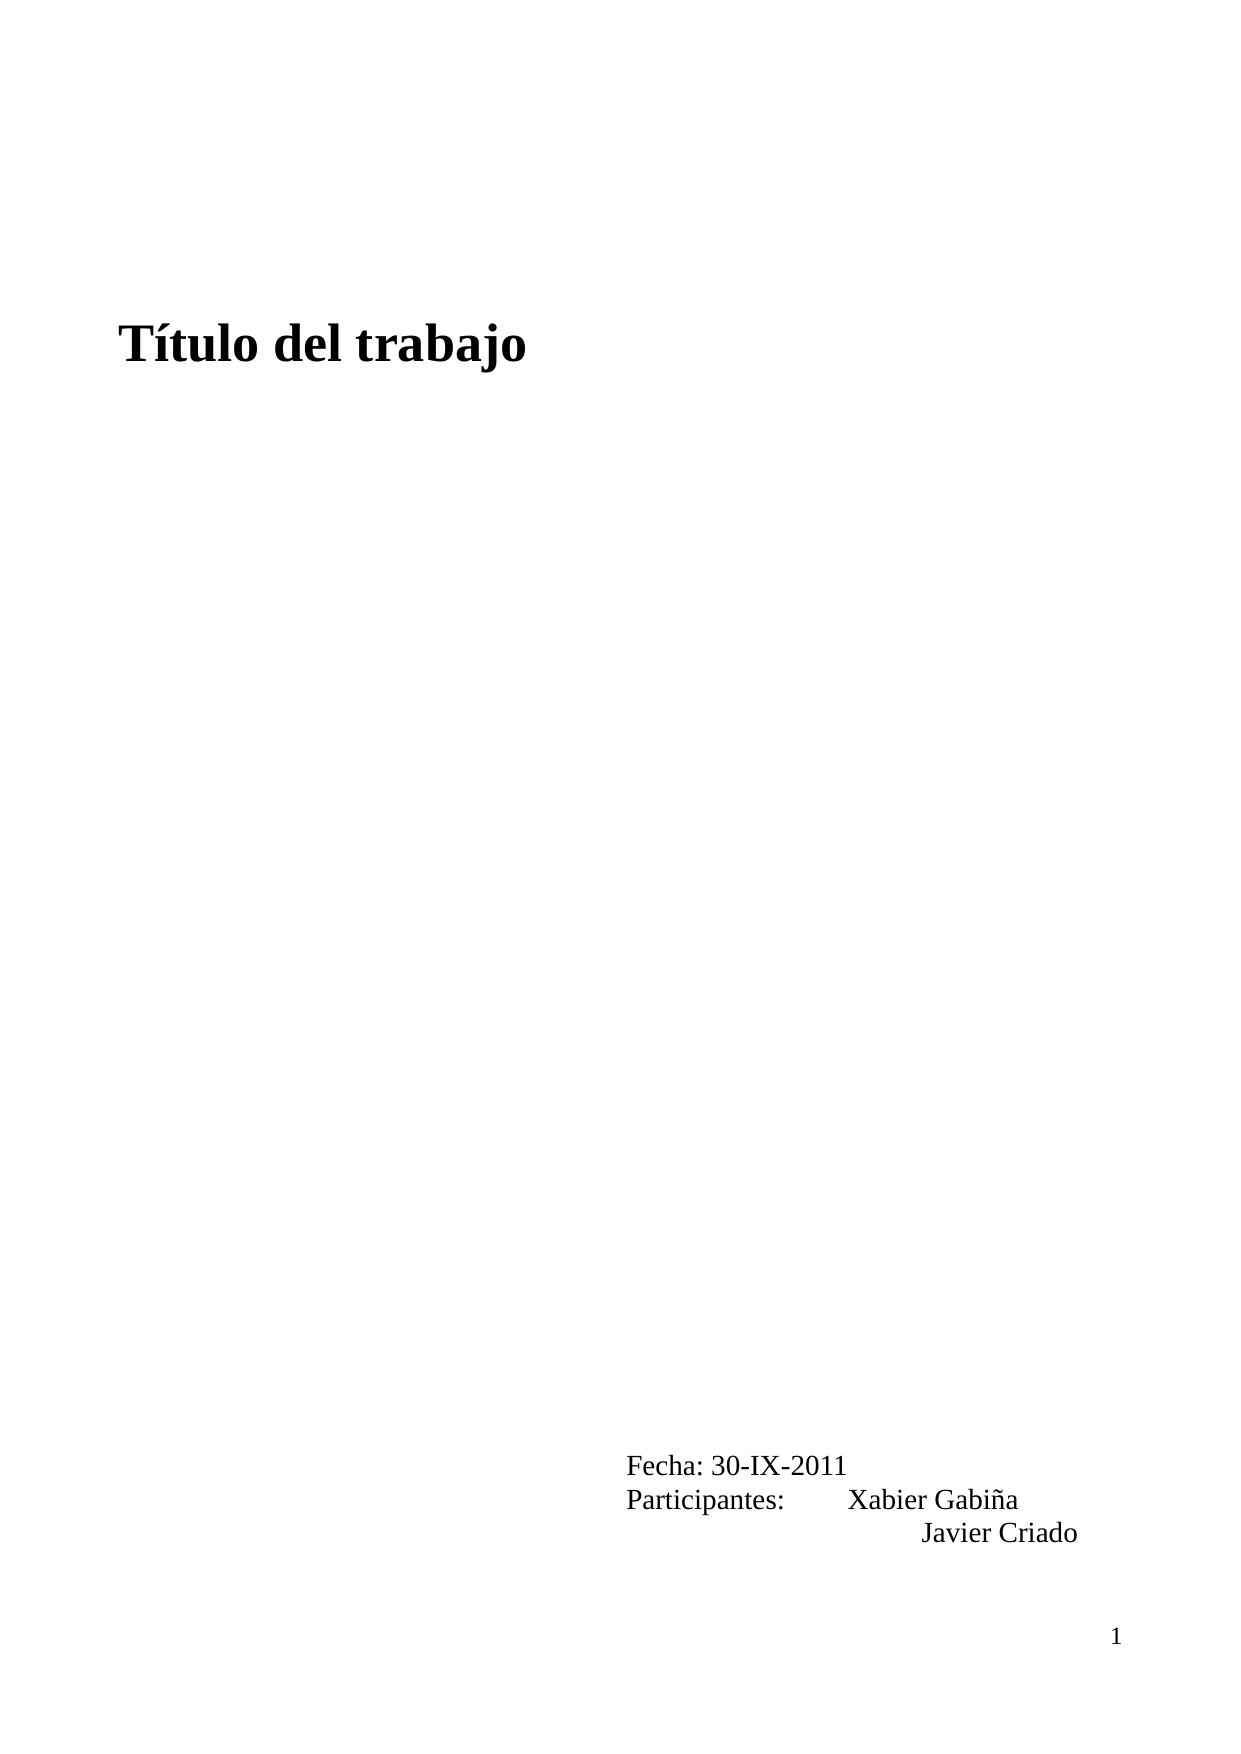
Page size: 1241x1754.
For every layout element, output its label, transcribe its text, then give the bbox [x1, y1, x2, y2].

text Javier Criado [626, 1515, 1122, 1549]
text Fecha: 30-IX-2011 [626, 1448, 1122, 1482]
text Participantes: Xabier Gabiña [626, 1482, 1122, 1515]
text Título del trabajo [118, 311, 1122, 373]
